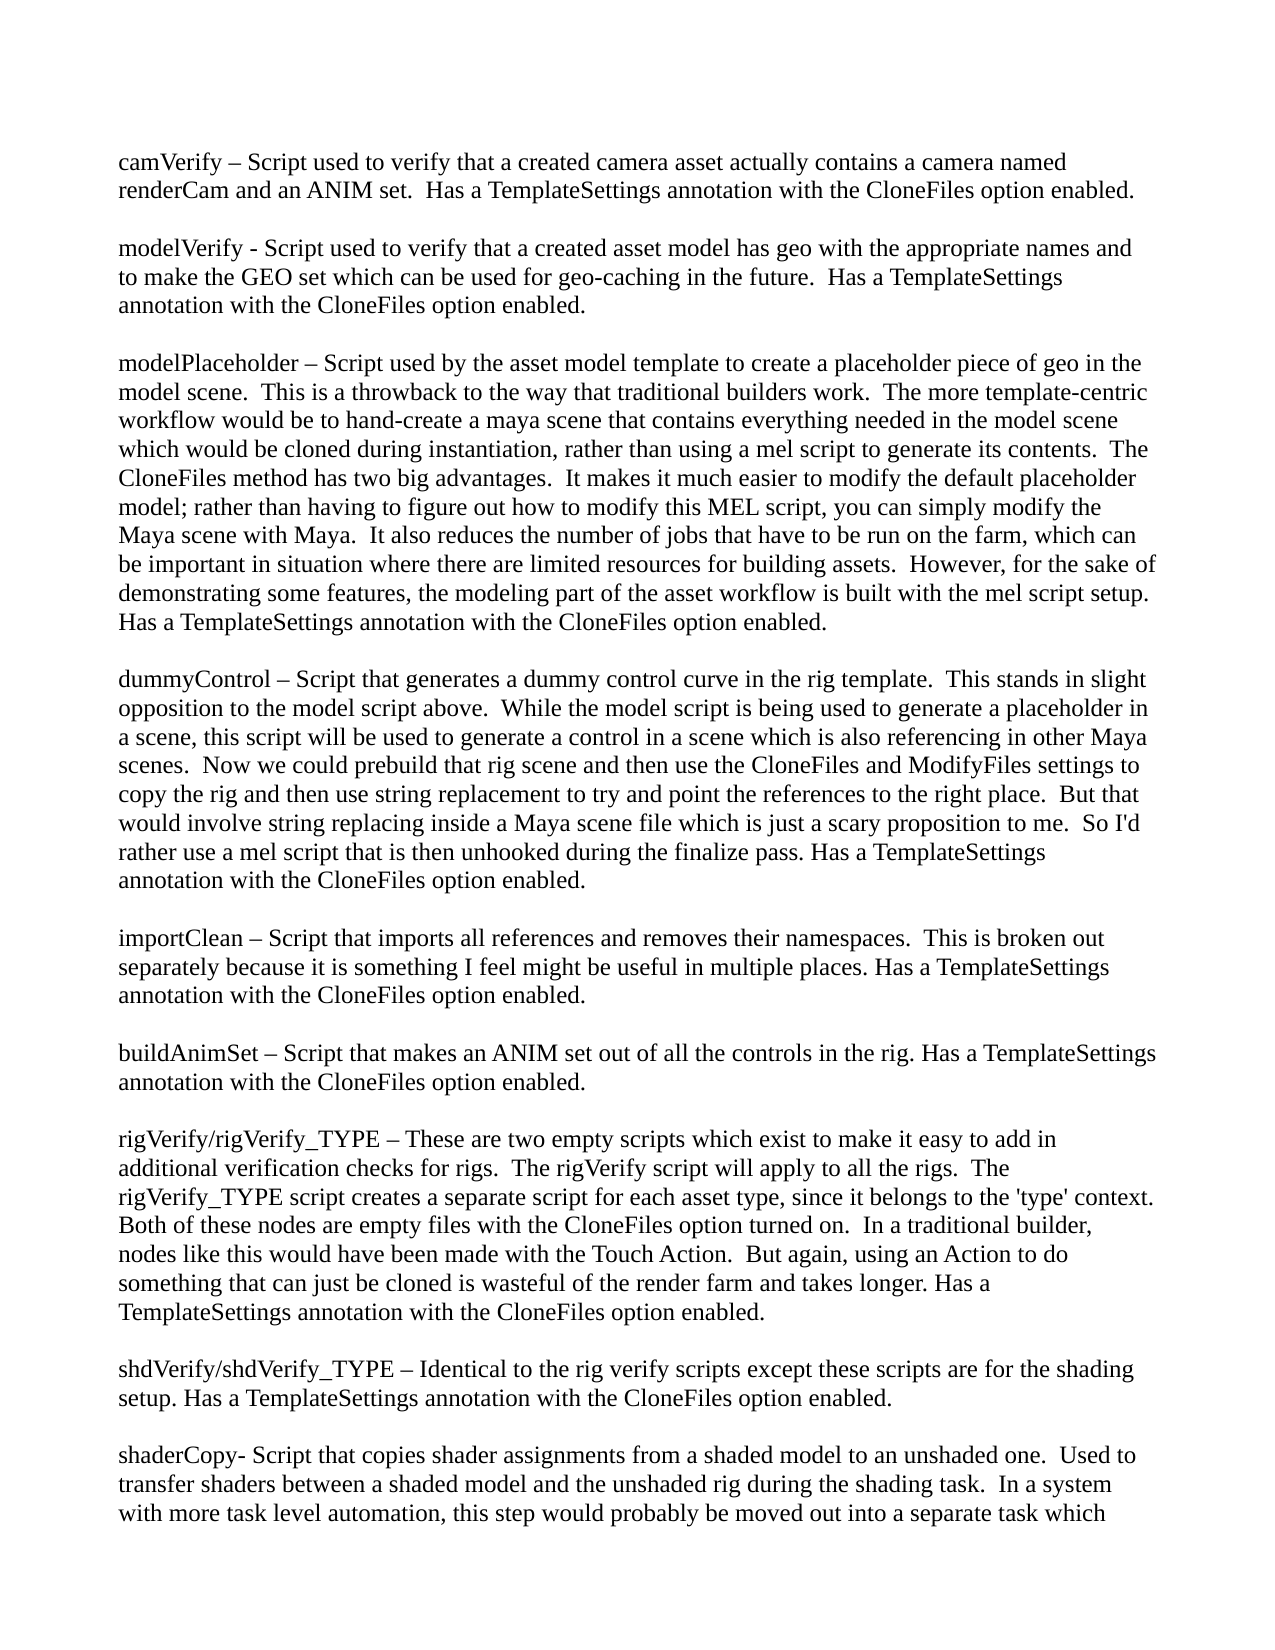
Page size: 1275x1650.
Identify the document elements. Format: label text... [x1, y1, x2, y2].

text rigVerify/rigVerify_TYPE – These are two empty scripts which exist to make it easy to add in additional verification checks for rigs. The rigVerify script will apply to all the rigs. The rigVerify_TYPE script creates a separate script for each asset type, since it belongs to the 'type' context. Both of these nodes are empty files with the CloneFiles option turned on. In a traditional builder, nodes like this would have been made with the Touch Action. But again, using an Action to do something that can just be cloned is wasteful of the render farm and takes longer. Has a TemplateSettings annotation with the CloneFiles option enabled. [118, 1124, 1157, 1326]
text modelVerify - Script used to verify that a created asset model has geo with the appropriate names and to make the GEO set which can be used for geo-caching in the future. Has a TemplateSettings annotation with the CloneFiles option enabled. [118, 233, 1157, 319]
text shdVerify/shdVerify_TYPE – Identical to the rig verify scripts except these scripts are for the shading setup. Has a TemplateSettings annotation with the CloneFiles option enabled. [118, 1354, 1157, 1412]
text shaderCopy- Script that copies shader assignments from a shaded model to an unshaded one. Used to transfer shaders between a shaded model and the unshaded rig during the shading task. In a system with more task level automation, this step would probably be moved out into a separate task which [118, 1441, 1157, 1527]
text dummyControl – Script that generates a dummy control curve in the rig template. This stands in slight opposition to the model script above. While the model script is being used to generate a placeholder in a scene, this script will be used to generate a control in a scene which is also referencing in other Maya scenes. Now we could prebuild that rig scene and then use the CloneFiles and ModifyFiles settings to copy the rig and then use string replacement to try and point the references to the right place. But that would involve string replacing inside a Maya scene file which is just a scary proposition to me. So I'd rather use a mel script that is then unhooked during the finalize pass. Has a TemplateSettings annotation with the CloneFiles option enabled. [118, 664, 1157, 894]
text camVerify – Script used to verify that a created camera asset actually contains a camera named renderCam and an ANIM set. Has a TemplateSettings annotation with the CloneFiles option enabled. [118, 147, 1157, 204]
text importClean – Script that imports all references and removes their namespaces. This is broken out separately because it is something I feel might be useful in multiple places. Has a TemplateSettings annotation with the CloneFiles option enabled. [118, 923, 1157, 1009]
text modelPlaceholder – Script used by the asset model template to create a placeholder piece of geo in the model scene. This is a throwback to the way that traditional builders work. The more template-centric workflow would be to hand-create a maya scene that contains everything needed in the model scene which would be cloned during instantiation, rather than using a mel script to generate its contents. The CloneFiles method has two big advantages. It makes it much easier to modify the default placeholder model; rather than having to figure out how to modify this MEL script, you can simply modify the Maya scene with Maya. It also reduces the number of jobs that have to be run on the farm, which can be important in situation where there are limited resources for building assets. However, for the sake of demonstrating some features, the modeling part of the asset workflow is built with the mel script setup. Has a TemplateSettings annotation with the CloneFiles option enabled. [118, 348, 1157, 636]
text buildAnimSet – Script that makes an ANIM set out of all the controls in the rig. Has a TemplateSettings annotation with the CloneFiles option enabled. [118, 1038, 1157, 1096]
